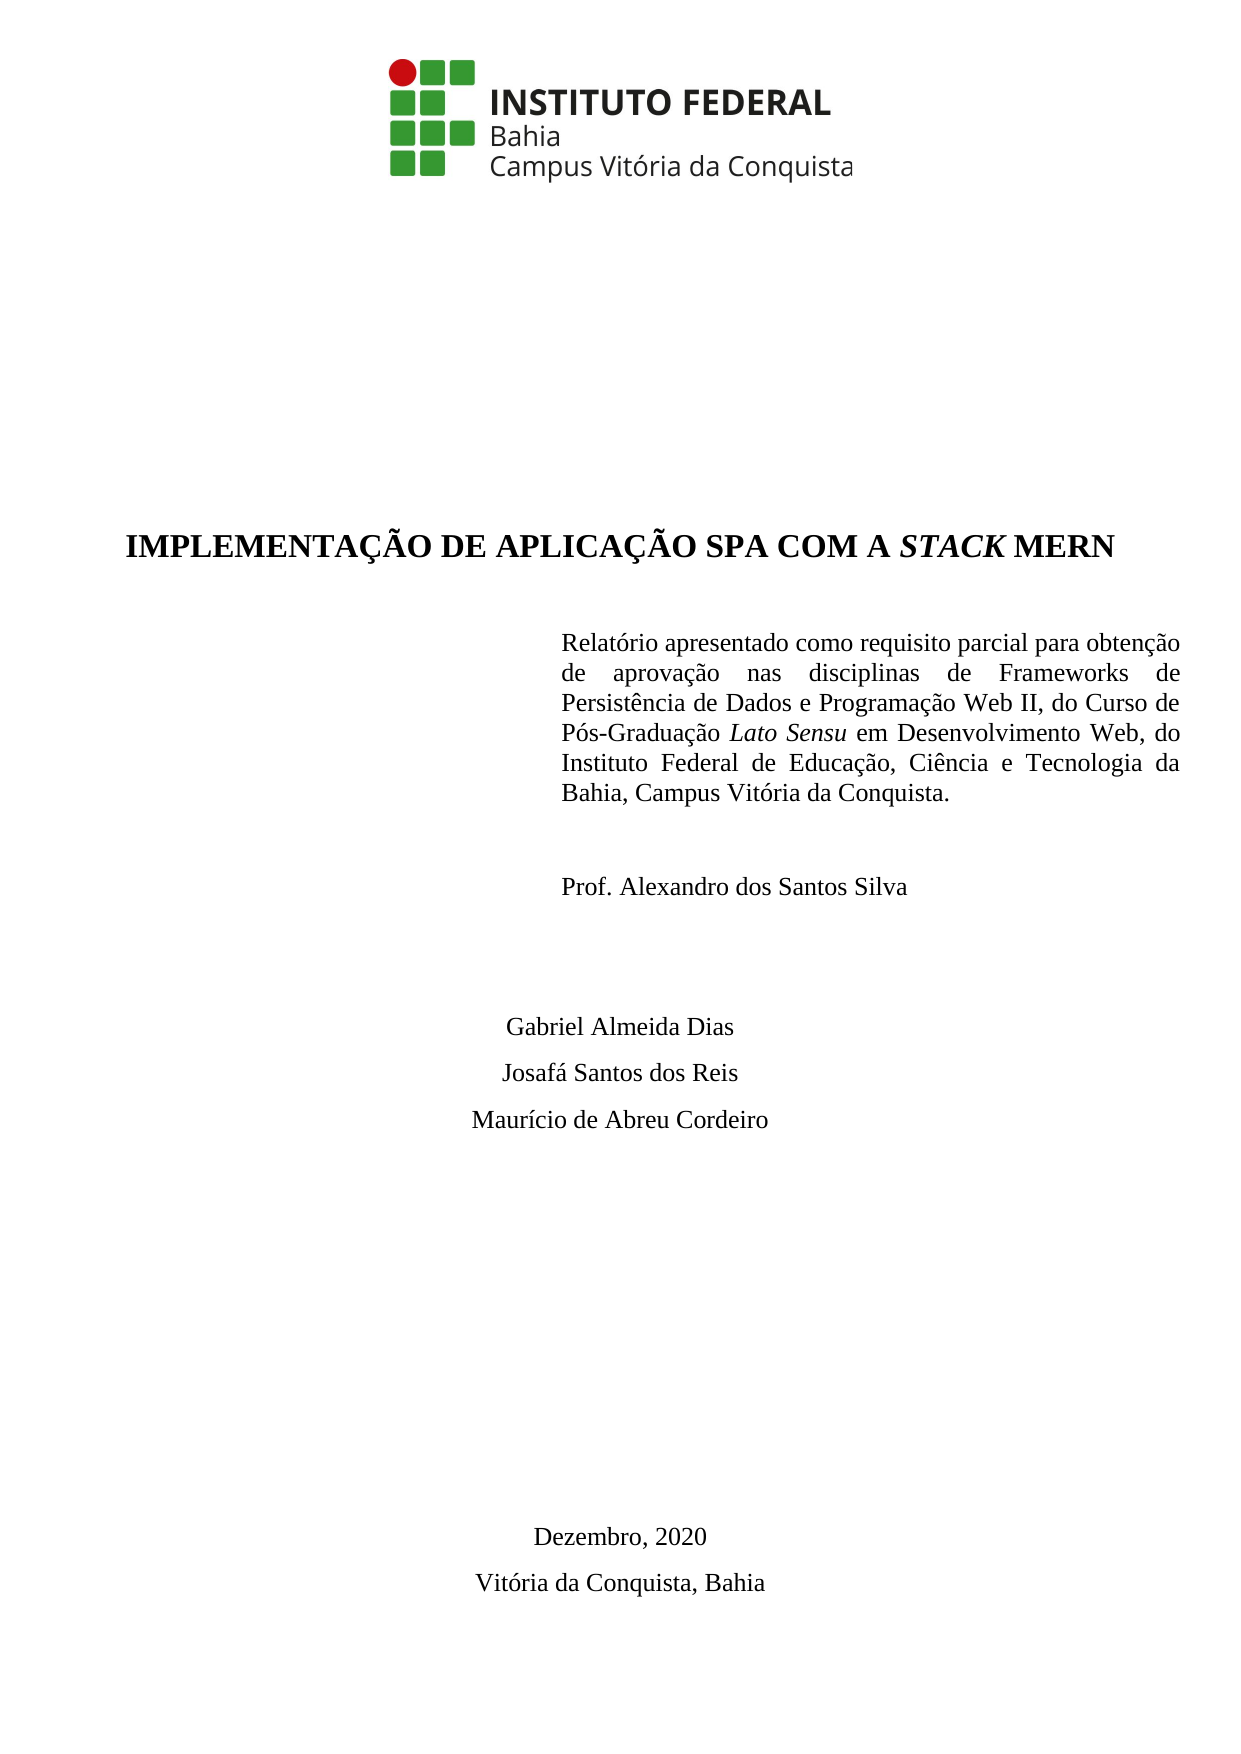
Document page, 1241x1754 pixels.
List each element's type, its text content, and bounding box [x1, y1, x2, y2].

text Dezembro, 2020 [59, 1521, 1181, 1551]
text Gabriel Almeida Dias [59, 1011, 1181, 1041]
text IMPLEMENTAÇÃO DE APLICAÇÃO SPA COM A STACK MERN [59, 526, 1181, 564]
text Maurício de Abreu Cordeiro [59, 1104, 1181, 1134]
text Prof. Alexandro dos Santos Silva [561, 871, 1181, 901]
text Relatório apresentado como requisito parcial para obtenção de aprovação nas disciplinas de Frameworks de Persistência de Dados e Programação Web II, do Curso de Pós-Graduação Lato Sensu em Desenvolvimento Web, do Instituto Federal de Educação, Ciência e Tecnologia da Bahia, Campus Vitória da Conquista. [561, 627, 1181, 807]
picture [388, 59, 853, 183]
text Josafá Santos dos Reis [59, 1057, 1181, 1087]
text Vitória da Conquista, Bahia [59, 1567, 1181, 1597]
